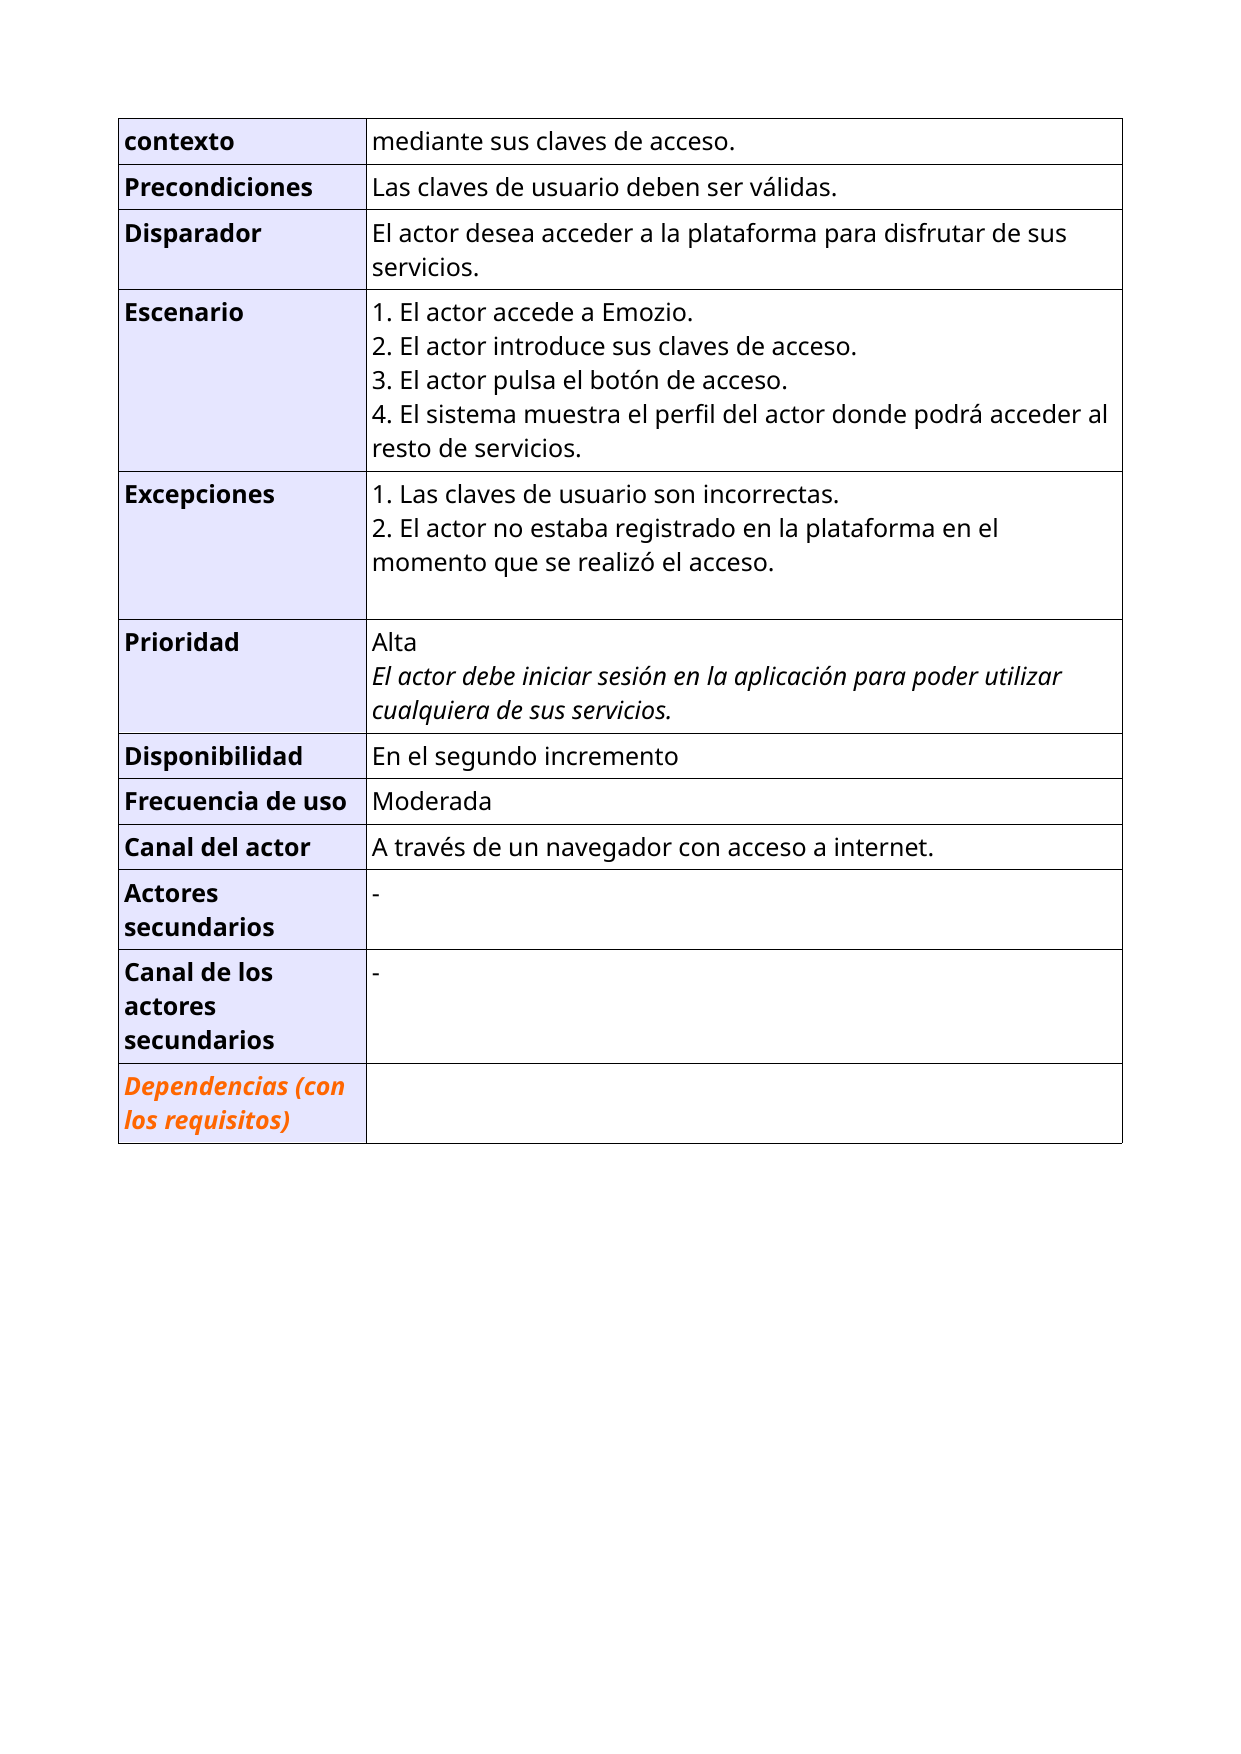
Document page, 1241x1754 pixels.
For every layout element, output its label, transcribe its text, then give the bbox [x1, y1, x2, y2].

table_cell - [367, 950, 1122, 1063]
table_cell Canal del actor [119, 825, 366, 869]
table_cell Alta El actor debe iniciar sesión en la aplicación para poder utilizar cualquiera de sus servicios. [367, 620, 1122, 732]
table_cell Moderada [367, 779, 1122, 824]
table_cell [367, 1064, 1122, 1142]
table_cell Actores secundarios [119, 870, 366, 949]
table_cell Excepciones [119, 472, 366, 619]
table_cell Canal de los actores secundarios [119, 950, 366, 1063]
table_cell contexto [119, 119, 366, 164]
table_cell Escenario [119, 290, 366, 471]
table_cell El actor desea acceder a la plataforma para disfrutar de sus servicios. [367, 210, 1122, 289]
table_cell Disponibilidad [119, 734, 366, 778]
table_cell Dependencias (con los requisitos) [119, 1064, 366, 1142]
table_cell A través de un navegador con acceso a internet. [367, 825, 1122, 869]
table_cell - [367, 870, 1122, 949]
table_cell Disparador [119, 210, 366, 289]
table_cell Prioridad [119, 620, 366, 732]
table_cell Frecuencia de uso [119, 779, 366, 824]
table_cell 1. El actor accede a Emozio. 2. El actor introduce sus claves de acceso. 3. El actor pulsa el botón de acceso. 4. El sistema muestra el perfil del actor donde podrá acceder al resto de servicios. [367, 290, 1122, 471]
table_cell Las claves de usuario deben ser válidas. [367, 165, 1122, 209]
table_cell Precondiciones [119, 165, 366, 209]
table_cell 1. Las claves de usuario son incorrectas. 2. El actor no estaba registrado en la plataforma en el momento que se realizó el acceso. [367, 472, 1122, 619]
table_cell mediante sus claves de acceso. [367, 119, 1122, 164]
table_cell En el segundo incremento [367, 734, 1122, 778]
